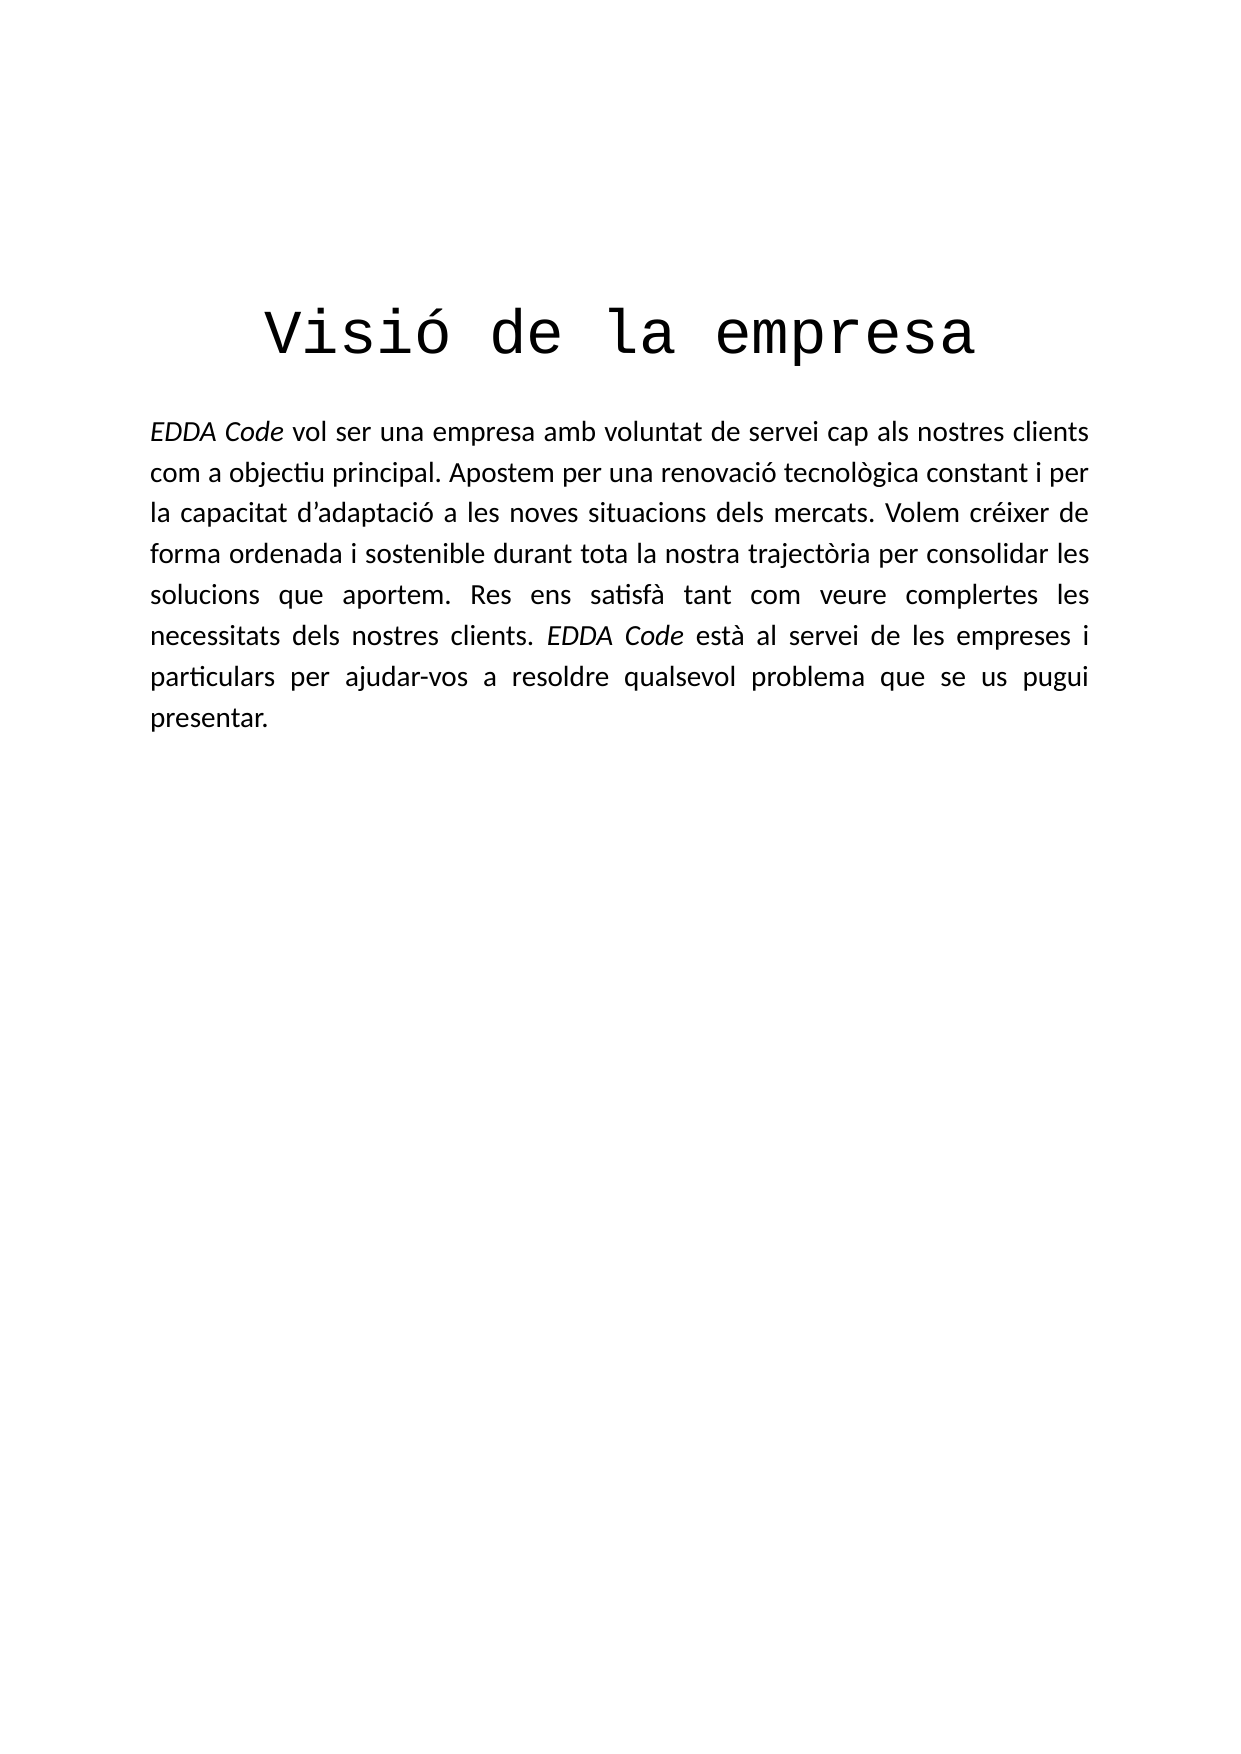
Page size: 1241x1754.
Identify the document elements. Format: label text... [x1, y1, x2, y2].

text Visió de la empresa [150, 301, 1090, 372]
text EDDA Code vol ser una empresa amb voluntat de servei cap als nostres clients com a objectiu principal. Apostem per una renovació tecnològica constant i per la capacitat d’adaptació a les noves situacions dels mercats. Volem créixer de forma ordenada i sostenible durant tota la nostra trajectòria per consolidar les solucions que aportem. Res ens satisfà tant com veure complertes les necessitats dels nostres clients. EDDA Code està al servei de les empreses i particulars per ajudar-vos a resoldre qualsevol problema que se us pugui presentar. [150, 413, 1090, 735]
